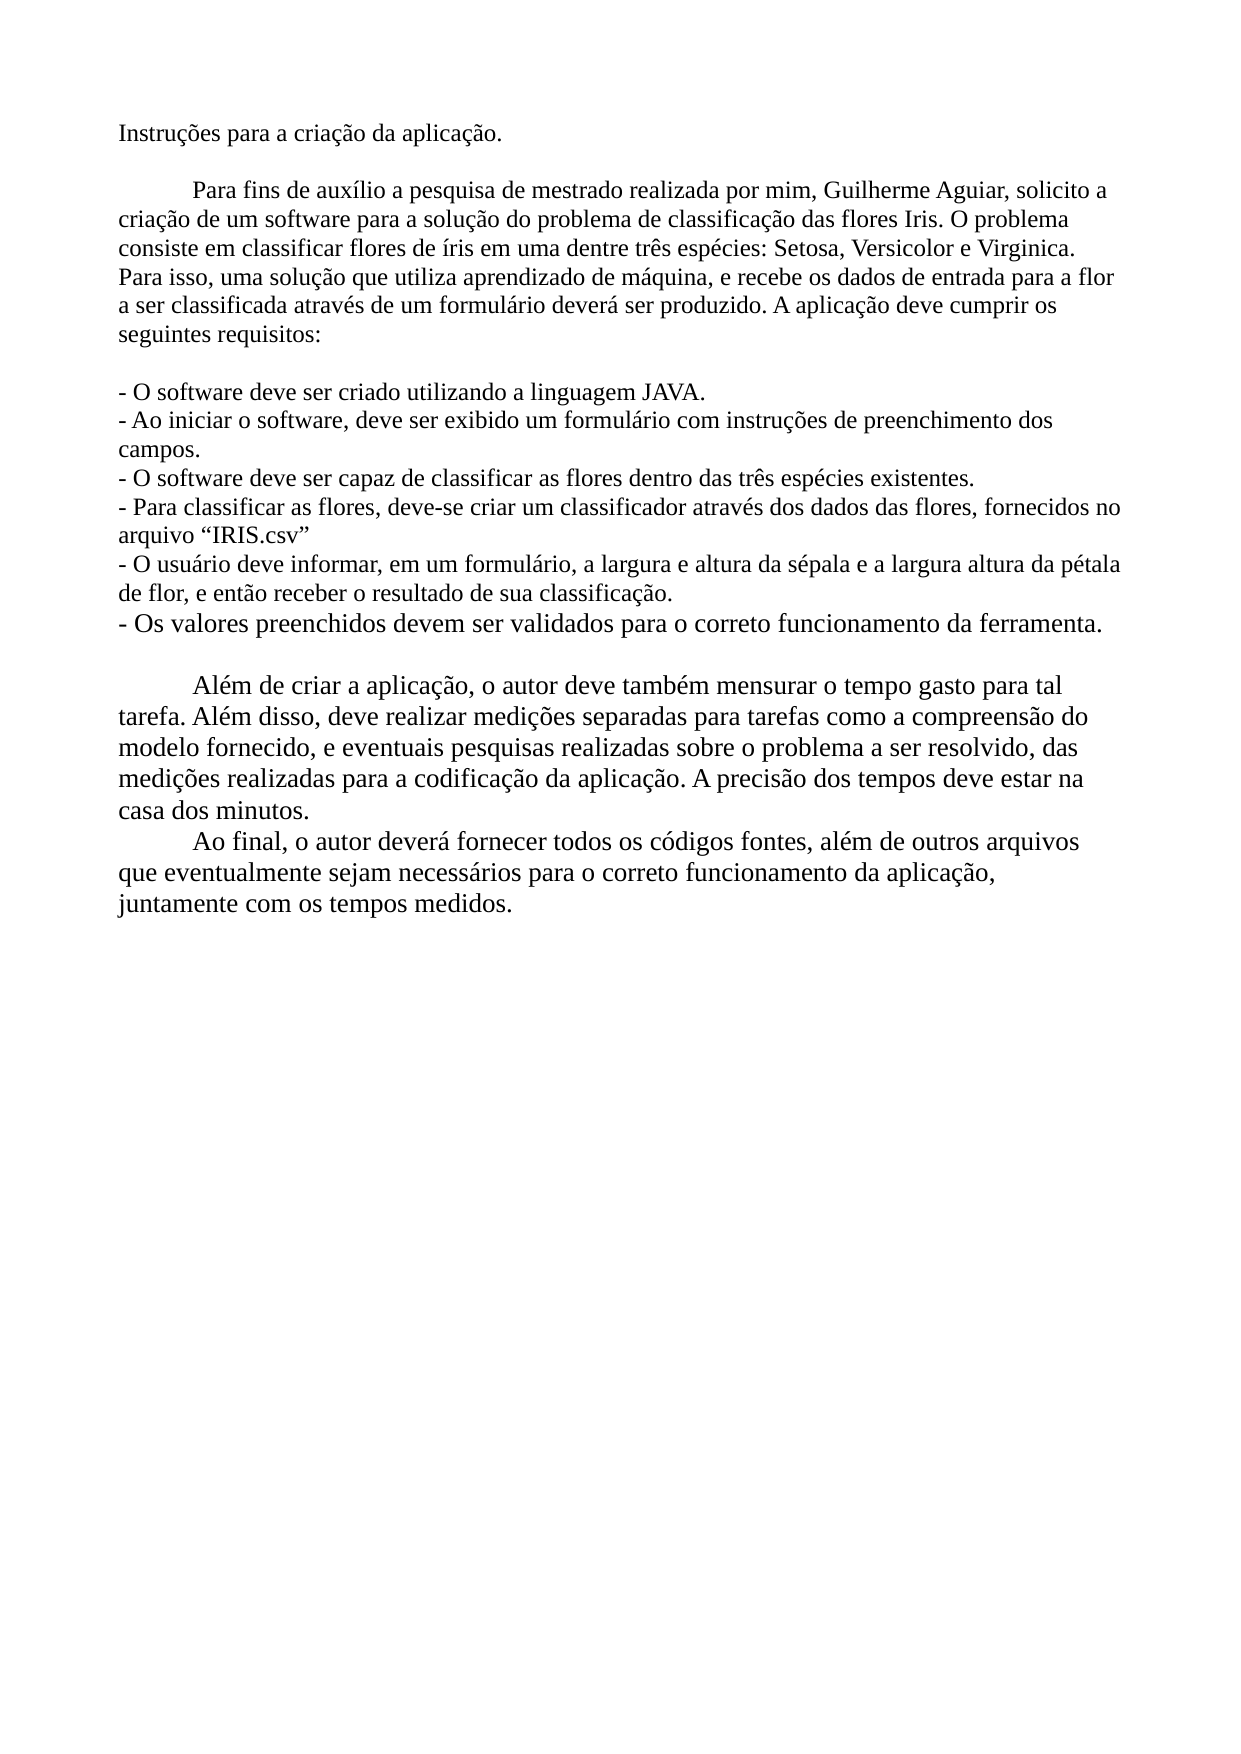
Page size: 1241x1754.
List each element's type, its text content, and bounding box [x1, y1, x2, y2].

text Instruções para a criação da aplicação. [118, 118, 1122, 147]
text - O software deve ser criado utilizando a linguagem JAVA. [118, 377, 1122, 406]
text - Ao iniciar o software, deve ser exibido um formulário com instruções de preenchimento dos campos. [118, 406, 1122, 463]
text - Os valores preenchidos devem ser validados para o correto funcionamento da ferramenta. [118, 607, 1122, 638]
text Além de criar a aplicação, o autor deve também mensurar o tempo gasto para tal tarefa. Além disso, deve realizar medições separadas para tarefas como a compreensão do modelo fornecido, e eventuais pesquisas realizadas sobre o problema a ser resolvido, das medições realizadas para a codificação da aplicação. A precisão dos tempos deve estar na casa dos minutos. [118, 669, 1122, 825]
text Ao final, o autor deverá fornecer todos os códigos fontes, além de outros arquivos que eventualmente sejam necessários para o correto funcionamento da aplicação, juntamente com os tempos medidos. [118, 825, 1122, 918]
text Para fins de auxílio a pesquisa de mestrado realizada por mim, Guilherme Aguiar, solicito a criação de um software para a solução do problema de classificação das flores Iris. O problema consiste em classificar flores de íris em uma dentre três espécies: Setosa, Versicolor e Virginica. Para isso, uma solução que utiliza aprendizado de máquina, e recebe os dados de entrada para a flor a ser classificada através de um formulário deverá ser produzido. A aplicação deve cumprir os seguintes requisitos: [118, 176, 1122, 348]
text - O usuário deve informar, em um formulário, a largura e altura da sépala e a largura altura da pétala de flor, e então receber o resultado de sua classificação. [118, 549, 1122, 607]
text - Para classificar as flores, deve-se criar um classificador através dos dados das flores, fornecidos no arquivo “IRIS.csv” [118, 492, 1122, 549]
text - O software deve ser capaz de classificar as flores dentro das três espécies existentes. [118, 463, 1122, 492]
